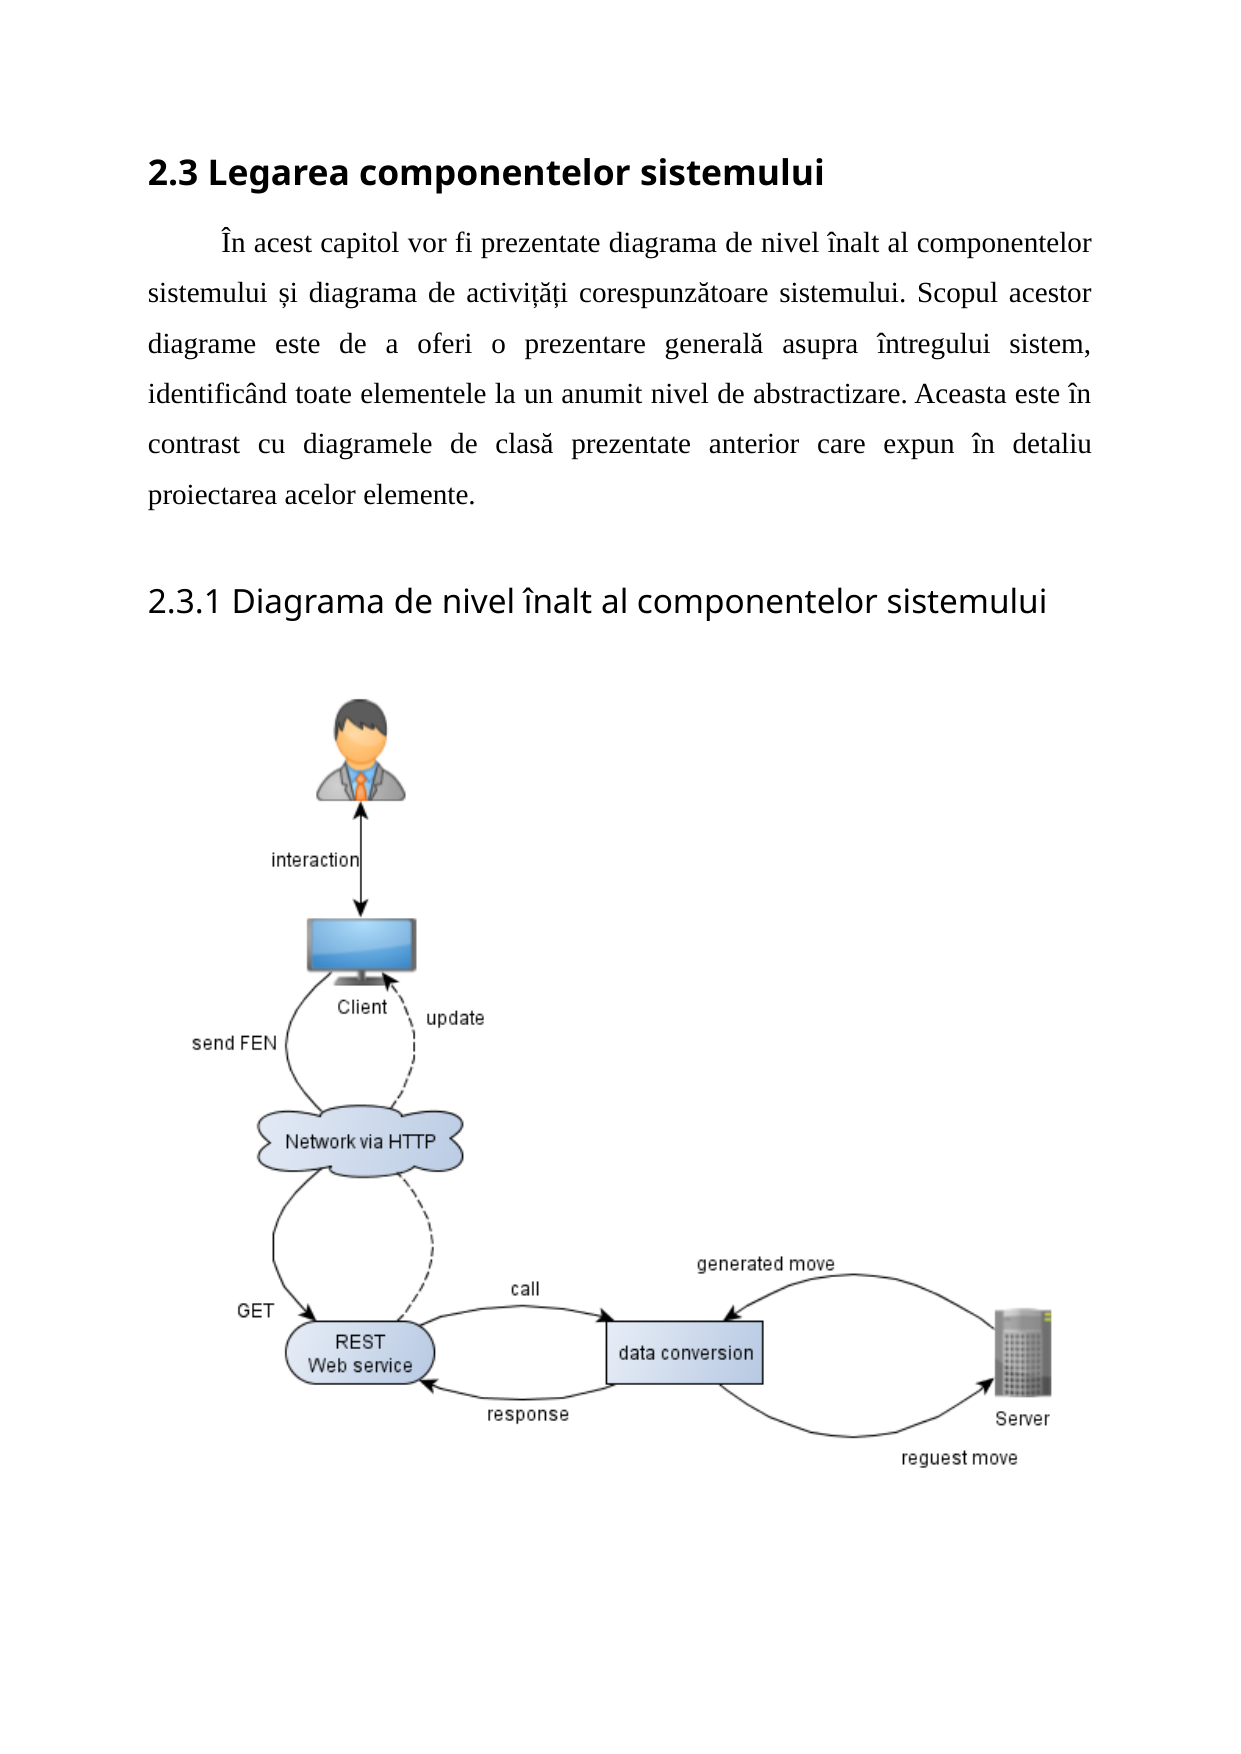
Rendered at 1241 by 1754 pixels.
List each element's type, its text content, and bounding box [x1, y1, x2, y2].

text 2.3.1 Diagrama de nivel înalt al componentelor sistemului [148, 577, 1093, 623]
text În acest capitol vor fi prezentate diagrama de nivel înalt al componentelor sistemului și diagrama de activițăți corespunzătoare sistemului. Scopul acestor diagrame este de a oferi o prezentare generală asupra întregului sistem, identificând toate elementele la un anumit nivel de abstractizare. Aceasta este în contrast cu diagramele de clasă prezentate anterior care expun în detaliu proiectarea acelor elemente. [148, 225, 1093, 510]
picture [165, 676, 1075, 1493]
